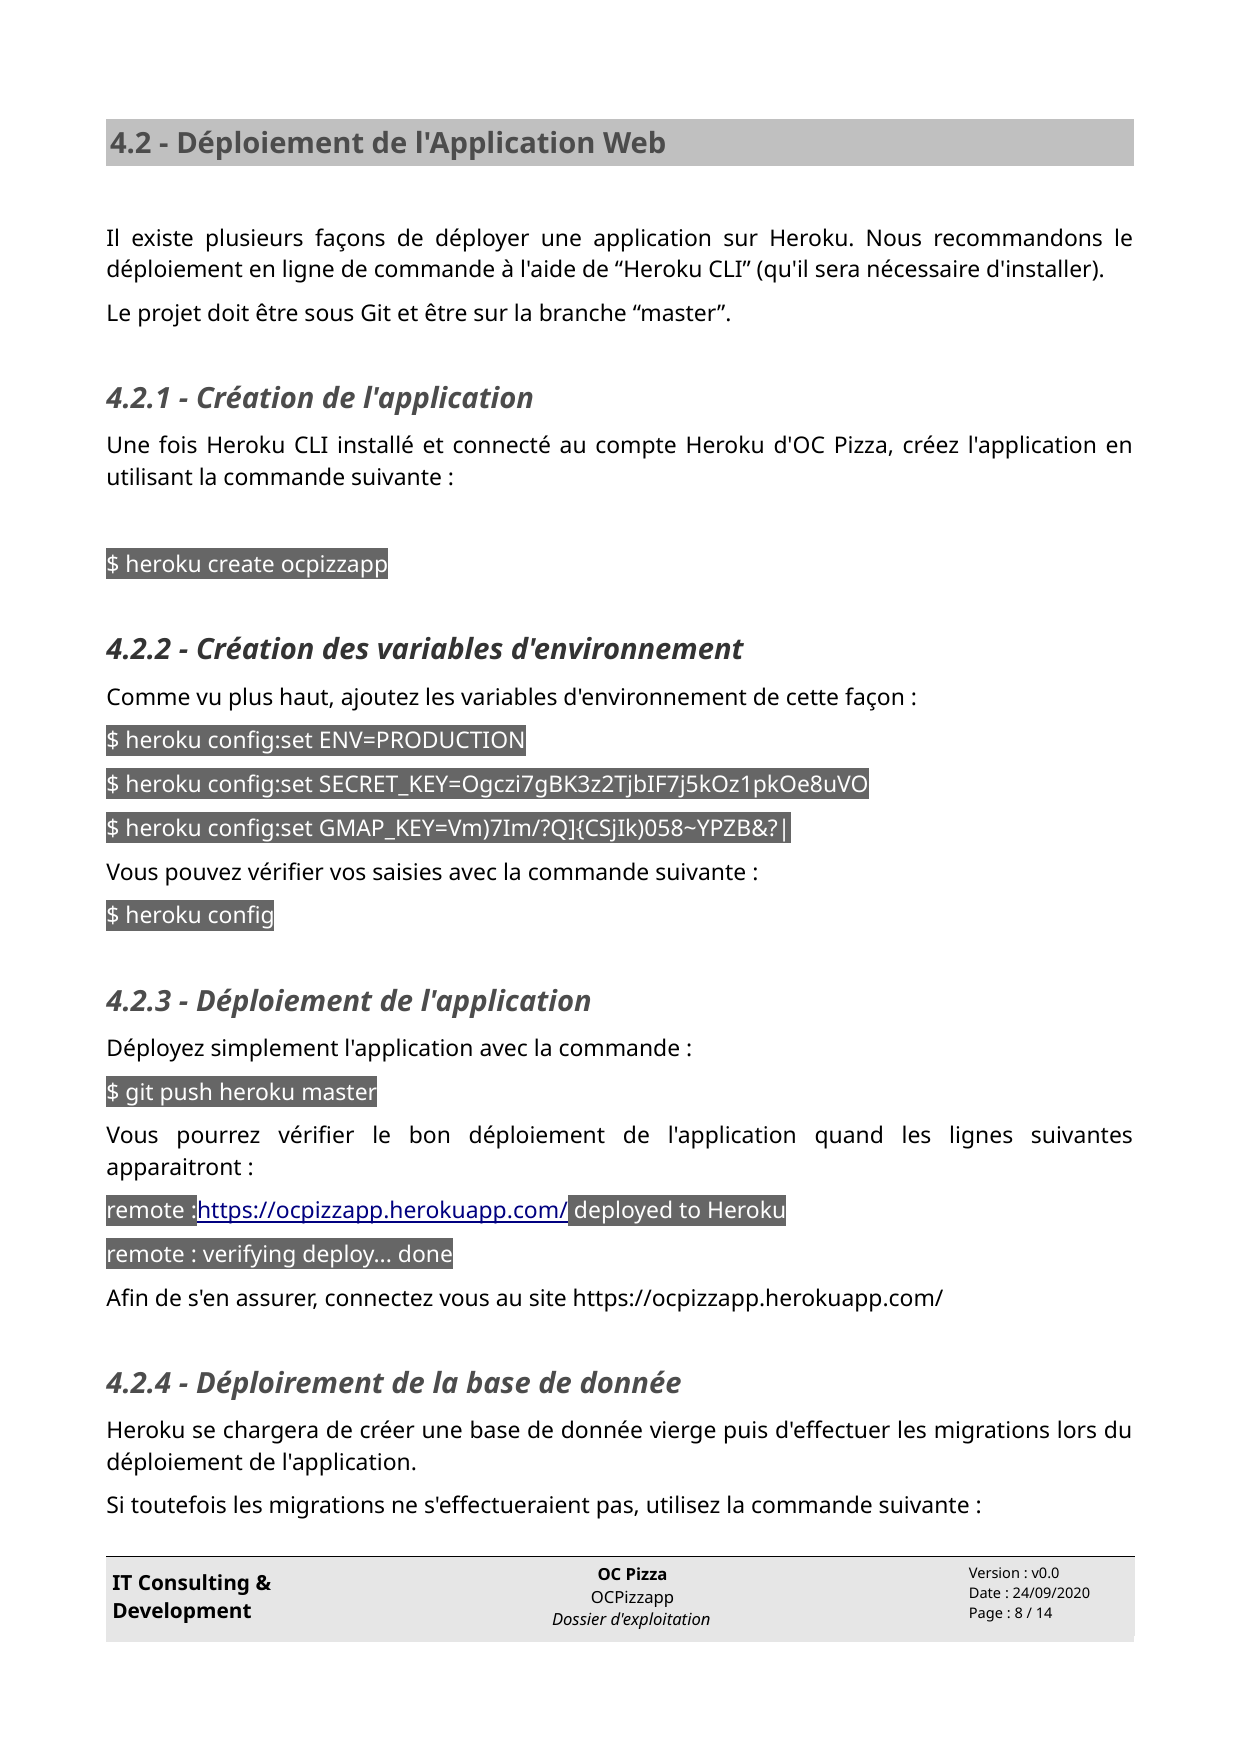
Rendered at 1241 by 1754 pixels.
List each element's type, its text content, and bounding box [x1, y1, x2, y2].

text remote :https://ocpizzapp.herokuapp.com/ deployed to Heroku [106, 1194, 1134, 1226]
text Si toutefois les migrations ne s'effectueraient pas, utilisez la commande suivante : [106, 1489, 1134, 1521]
subtitle Création des variables d'environnement [106, 629, 1134, 668]
subtitle Déploiement de l'application [106, 980, 1134, 1019]
text $ heroku config [106, 899, 1134, 931]
text Déployez simplement l'application avec la commande : [106, 1032, 1134, 1063]
text $ heroku config:set ENV=PRODUCTION [106, 724, 1134, 756]
text $ git push heroku master [106, 1076, 1134, 1107]
text $ heroku config:set SECRET_KEY=Ogczi7gBK3z2TjbIF7j5kOz1pkOe8uVO [106, 768, 1134, 799]
subtitle Déploiement de l'Application Web [107, 120, 1133, 165]
subtitle Déploirement de la base de donnée [106, 1362, 1134, 1402]
text Comme vu plus haut, ajoutez les variables d'environnement de cette façon : [106, 681, 1134, 712]
text remote : verifying deploy... done [106, 1238, 1134, 1269]
text Vous pouvez vérifier vos saisies avec la commande suivante : [106, 856, 1134, 887]
text Le projet doit être sous Git et être sur la branche “master”. [106, 297, 1134, 328]
text Il existe plusieurs façons de déployer une application sur Heroku. Nous recommandons le déploiement en ligne de commande à l'aide de “Heroku CLI” (qu'il sera nécessaire d'installer). [106, 222, 1134, 284]
text Vous pourrez vérifier le bon déploiement de l'application quand les lignes suivantes apparaitront : [106, 1119, 1134, 1182]
text Une fois Heroku CLI installé et connecté au compte Heroku d'OC Pizza, créez l'application en utilisant la commande suivante : [106, 429, 1134, 492]
text $ heroku create ocpizzapp [106, 548, 1134, 579]
subtitle Création de l'application [106, 377, 1134, 417]
text Heroku se chargera de créer une base de donnée vierge puis d'effectuer les migrations lors du déploiement de l'application. [106, 1414, 1134, 1477]
text $ heroku config:set GMAP_KEY=Vm)7Im/?Q]{CSjIk)058~YPZB&?| [106, 812, 1134, 843]
text Afin de s'en assurer, connectez vous au site https://ocpizzapp.herokuapp.com/ [106, 1282, 1134, 1313]
